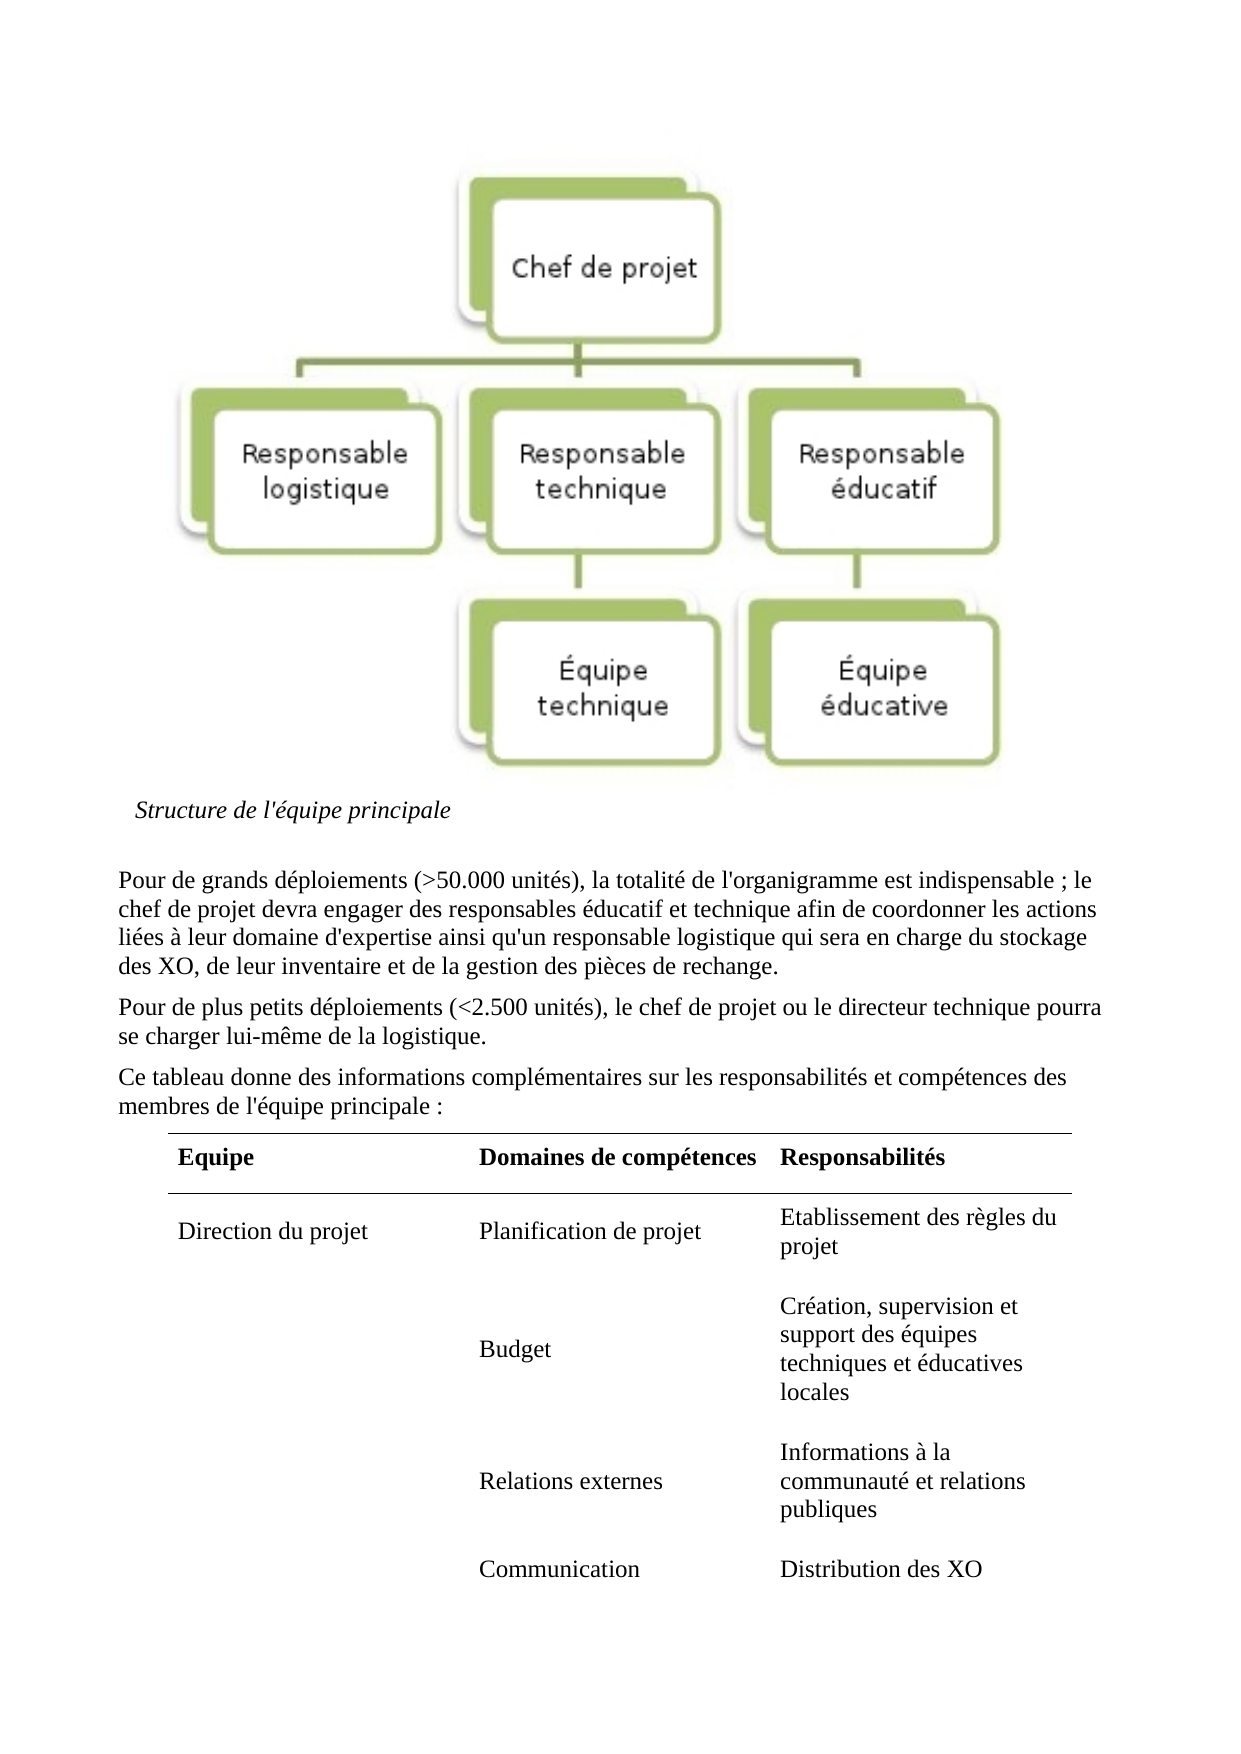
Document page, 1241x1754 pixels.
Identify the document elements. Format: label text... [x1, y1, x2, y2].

table_cell Relations externes [470, 1428, 771, 1545]
table_cell Budget [470, 1281, 771, 1428]
table_cell Distribution des XO [771, 1545, 1072, 1605]
table_cell [168, 1428, 469, 1545]
table_cell Etablissement des règles du projet [771, 1194, 1072, 1281]
table_header Domaines de compétences [470, 1134, 771, 1193]
table_cell Communication [470, 1545, 771, 1605]
text Structure de l'équipe principale [135, 795, 1106, 824]
text Ce tableau donne des informations complémentaires sur les responsabilités et compétences des membres de l'équipe principale : [118, 1062, 1122, 1120]
table_cell Informations à la communauté et relations publiques [771, 1428, 1072, 1545]
table_header Responsabilités [771, 1134, 1072, 1193]
text Pour de plus petits déploiements (<2.500 unités), le chef de projet ou le directeur technique pourra se charger lui-même de la logistique. [118, 992, 1122, 1050]
table_cell Direction du projet [168, 1194, 469, 1281]
table_cell Planification de projet [470, 1194, 771, 1281]
table_cell [168, 1281, 469, 1428]
text Pour de grands déploiements (>50.000 unités), la totalité de l'organigramme est indispensable ; le chef de projet devra engager des responsables éducatif et technique afin de coordonner les actions liées à leur domaine d'expertise ainsi qu'un responsable logistique qui sera en charge du stockage des XO, de leur inventaire et de la gestion des pièces de rechange. [118, 865, 1122, 980]
table_header Equipe [168, 1134, 469, 1193]
table_cell [168, 1545, 469, 1605]
table_cell Création, supervision et support des équipes techniques et éducatives locales [771, 1281, 1072, 1428]
